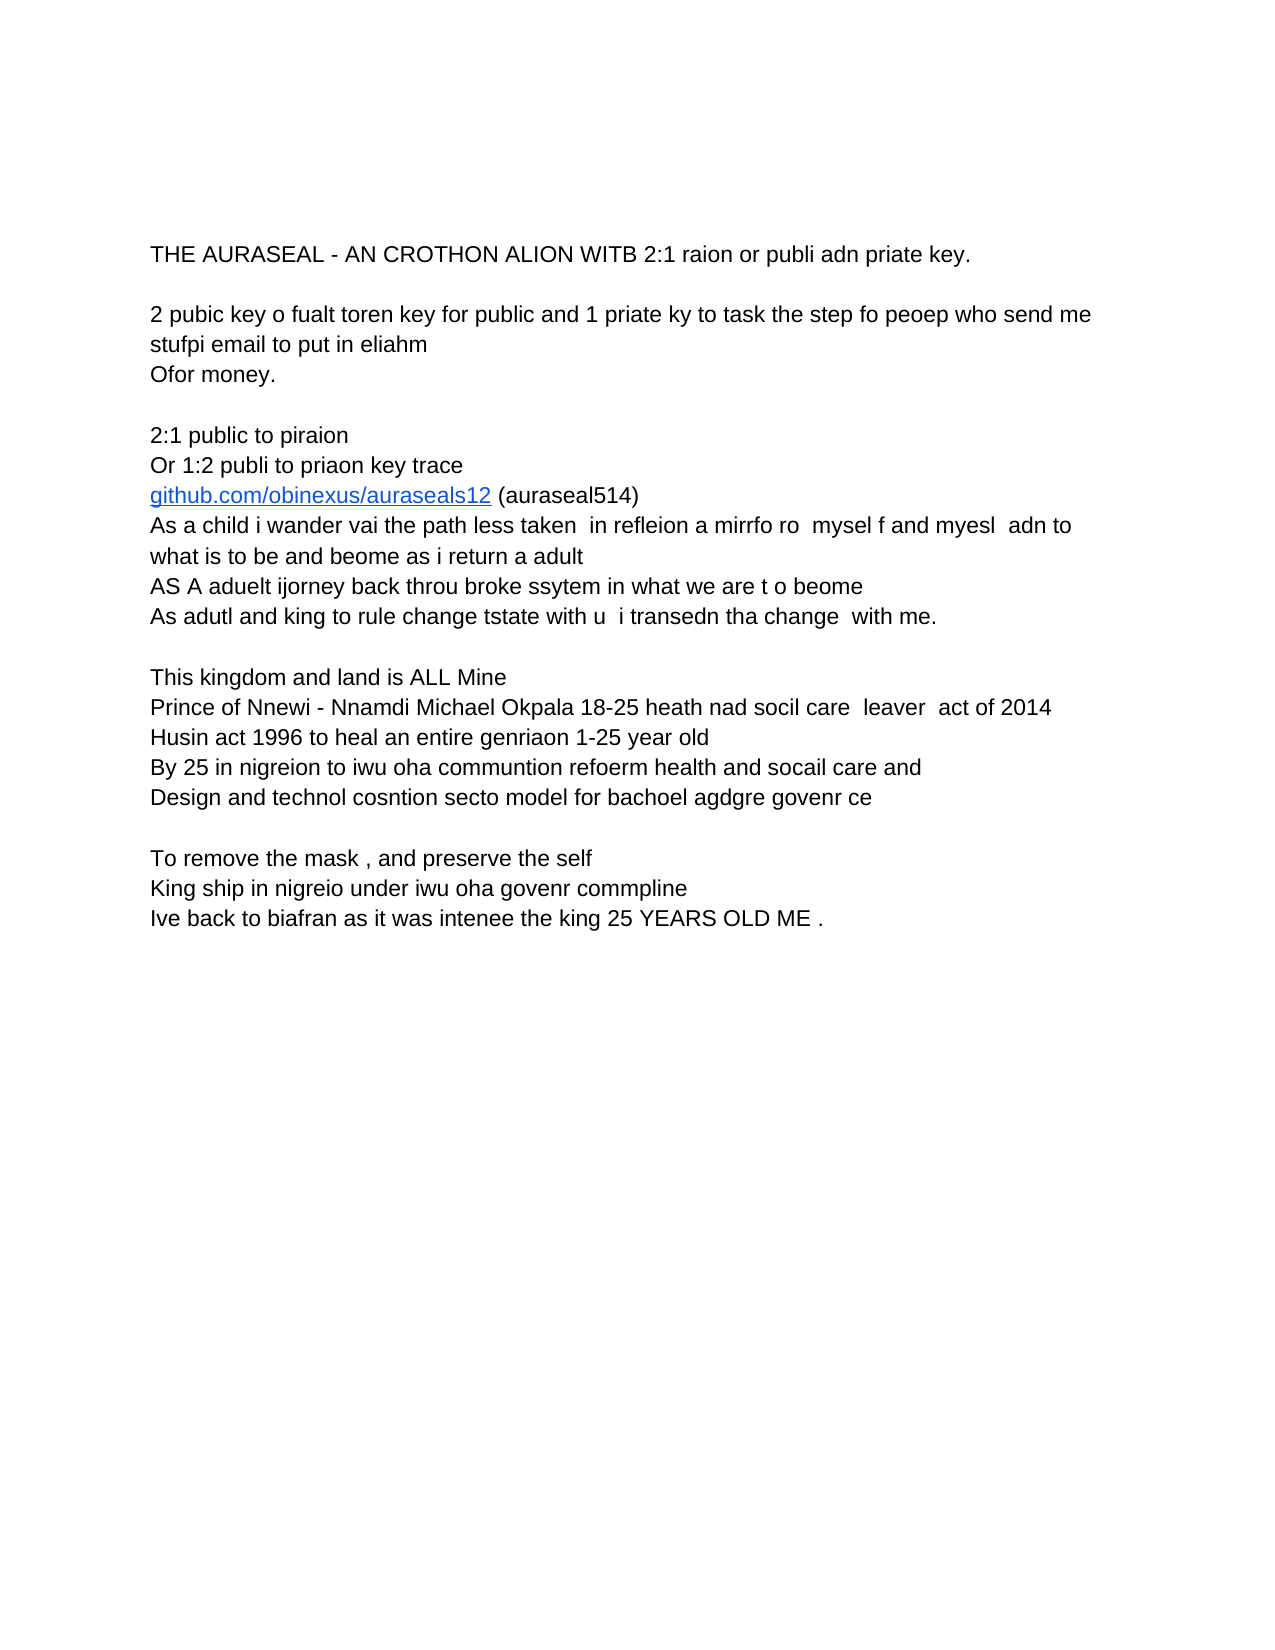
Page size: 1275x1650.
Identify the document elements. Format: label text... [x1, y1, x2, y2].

text THE AURASEAL - AN CROTHON ALION WITB 2:1 raion or publi adn priate key. 2 pubic key o fualt toren key for public and 1 priate ky to task the step fo peoep who send me stufpi email to put in eliahm Ofor money. 2:1 public to piraion Or 1:2 publi to priaon key trace github.com/obinexus/auraseals12 (auraseal514) As a child i wander vai the path less taken in refleion a mirrfo ro mysel f and myesl adn to what is to be and beome as i return a adult AS A aduelt ijorney back throu broke ssytem in what we are t o beome As adutl and king to rule change tstate with u i transedn tha change with me. This kingdom and land is ALL Mine Prince of Nnewi - Nnamdi Michael Okpala 18-25 heath nad socil care leaver act of 2014 Husin act 1996 to heal an entire genriaon 1-25 year old By 25 in nigreion to iwu oha communtion refoerm health and socail care and Design and technol cosntion secto model for bachoel agdgre govenr ce To remove the mask , and preserve the self King ship in nigreio under iwu oha govenr commpline Ive back to biafran as it was intenee the king 25 YEARS OLD ME . [150, 241, 1125, 932]
